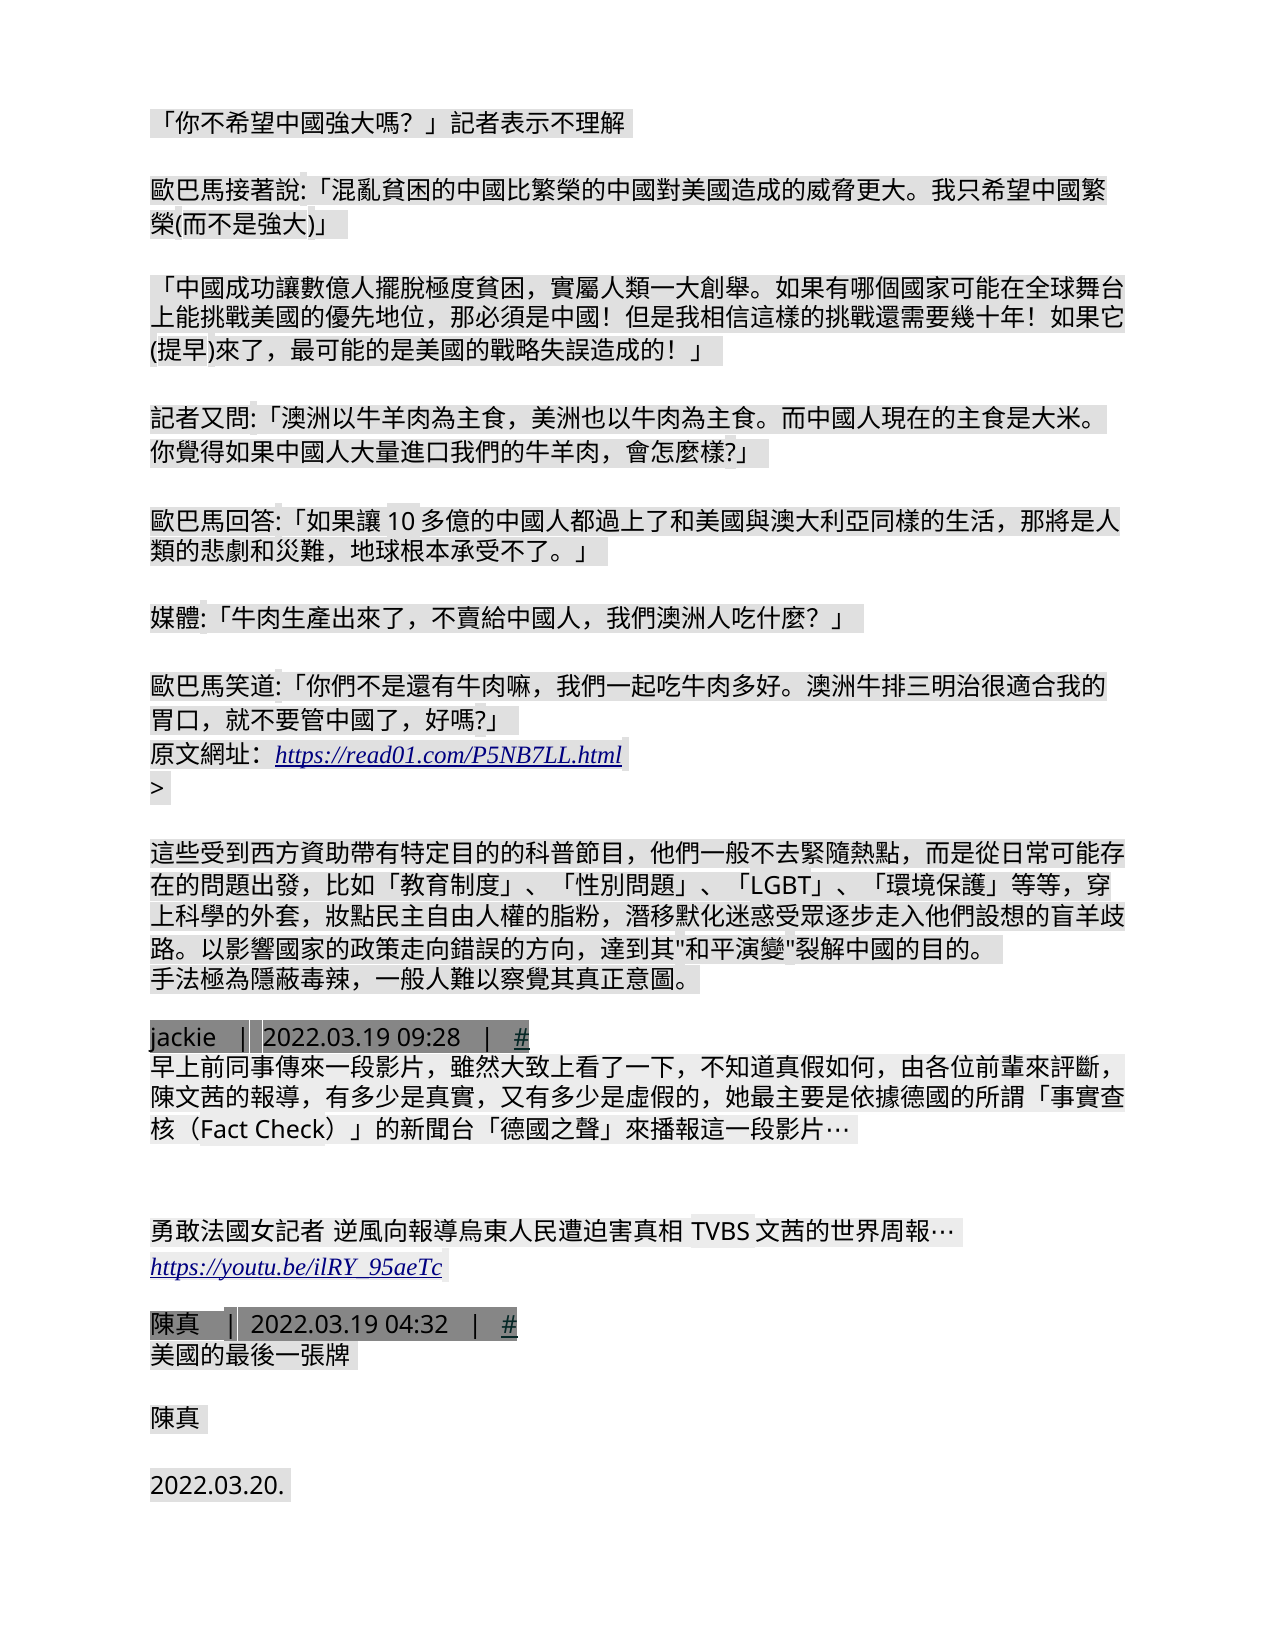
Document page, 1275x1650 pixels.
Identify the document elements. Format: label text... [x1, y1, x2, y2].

text 早上前同事傳來一段影片，雖然大致上看了一下，不知道真假如何，由各位前輩來評斷，陳文茜的報導，有多少是真實，又有多少是虛假的，她最主要是依據德國的所謂「事實查核（Fact Check）」的新聞台「德國之聲」來播報這一段影片⋯ 勇敢法國女記者 逆風向報導烏東人民遭迫害真相 TVBS文茜的世界周報⋯ https://youtu.be/ilRY_95aeTc [150, 1053, 1125, 1282]
text 美國的最後一張牌 陳真 2022.03.20. 從輔說的在這： https://bit.ly/3IqNJOe 懇請大家把它仔細看完！！這可是美國資深戰地記者所說的話。 腦殘們醒ㄧ醒吧！認清真相！！下一個很快就輪到台灣了！！依照美國的陽謀盤算，台海戰爭恐怕很難避免，美國不可能不玩死台灣，因為這也是美國企圖毀滅中國的最後一張牌了。依我看，這將會是第三次世界大戰的導火線！ 如果你了解一點點真相，你就會同意，美國就是撒旦！邪惡血腥殘暴無恥下流透頂！ 我實在非常忙碌非常疲憊，但我仍得儘可能用盡最後一點力氣多多少少說些話。 各位必須相信我所說的，因為我不是在提出預言，而只是進行描述，我只是或許比大部分人更早了幾年看出事物的開端。 幾十年來，我對於大局的判斷與描述，事後都完全證明我所預見之精準；不但絕無一絲誇大，而且出於個人之保守謹慎態度，真正的後果恐怕都比我所言還要更可怕許多。 當然，我希望我這次關於兩岸的判斷是錯的。問題是，我至今看不出其他發展的可能性。美國不可能不引爆台灣這顆狗肉炸彈，因為事實上這也是美國企圖毀滅我國的最後機會了。 台灣牌之後，美國要嘛，成功毀滅中國，要不就得被迫停止帝國侵略擴張，開始學習如何與人平等相處，並接受中國才是第一大國的現實。 [150, 1341, 1125, 1570]
text jackie | 2022.03.19 09:28 | # [150, 1019, 1125, 1053]
text 「你不希望中國強大嗎？」記者表示不理解 歐巴馬接著說:「混亂貧困的中國比繁榮的中國對美國造成的威脅更大。我只希望中國繁榮(而不是強大)」 「中國成功讓數億人擺脫極度貧困，實屬人類一大創舉。如果有哪個國家可能在全球舞台上能挑戰美國的優先地位，那必須是中國！但是我相信這樣的挑戰還需要幾十年！如果它(提早)來了，最可能的是美國的戰略失誤造成的！」 記者又問:「澳洲以牛羊肉為主食，美洲也以牛肉為主食。而中國人現在的主食是大米。你覺得如果中國人大量進口我們的牛羊肉，會怎麼樣?」 歐巴馬回答:「如果讓10多億的中國人都過上了和美國與澳大利亞同樣的生活，那將是人類的悲劇和災難，地球根本承受不了。」 媒體:「牛肉生產出來了，不賣給中國人，我們澳洲人吃什麼？」 歐巴馬笑道:「你們不是還有牛肉嘛，我們一起吃牛肉多好。澳洲牛排三明治很適合我的胃口，就不要管中國了，好嗎?」 原文網址：https://read01.com/P5NB7LL.html > 這些受到西方資助帶有特定目的的科普節目，他們一般不去緊隨熱點，而是從日常可能存在的問題出發，比如「教育制度」、「性別問題」、「LGBT」、「環境保護」等等，穿上科學的外套，妝點民主自由人權的脂粉，潛移默化迷惑受眾逐步走入他們設想的盲羊歧路。以影響國家的政策走向錯誤的方向，達到其"和平演變"裂解中國的目的。 手法極為隱蔽毒辣，一般人難以察覺其真正意圖。 [150, 75, 1125, 994]
text 陳真 | 2022.03.19 04:32 | # [150, 1307, 1125, 1341]
